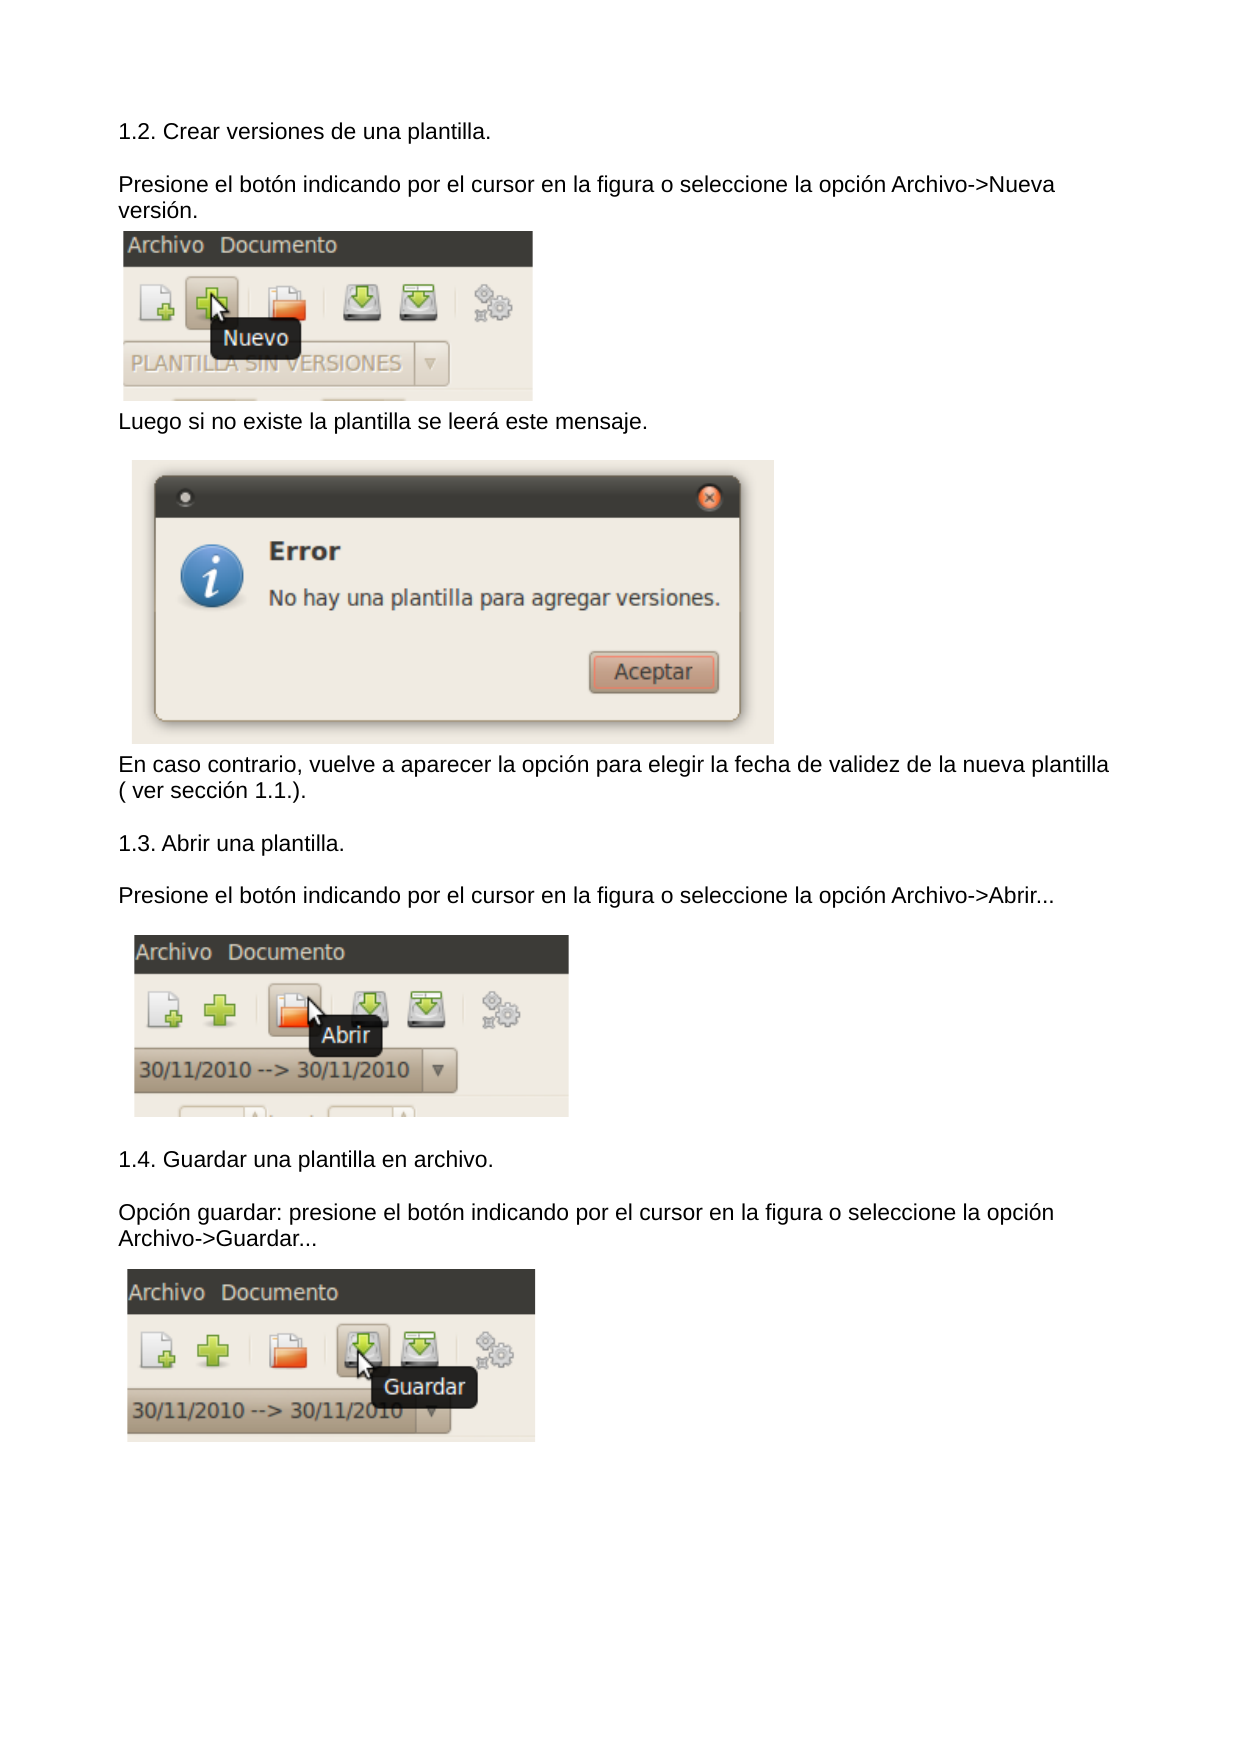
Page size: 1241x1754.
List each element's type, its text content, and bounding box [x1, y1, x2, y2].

text Luego si no existe la plantilla se leerá este mensaje. [118, 408, 1122, 434]
picture [134, 935, 569, 1117]
text Opción guardar: presione el botón indicando por el cursor en la figura o seleccione la opción Archivo->Guardar... [118, 1199, 1122, 1251]
text 1.2. Crear versiones de una plantilla. [118, 118, 1122, 144]
picture [131, 460, 774, 744]
text Presione el botón indicando por el cursor en la figura o seleccione la opción Archivo->Abrir... [118, 882, 1122, 909]
picture [123, 231, 533, 401]
text 1.4. Guardar una plantilla en archivo. [118, 1146, 1122, 1172]
text Presione el botón indicando por el cursor en la figura o seleccione la opción Archivo->Nueva versión. [118, 171, 1122, 223]
text En caso contrario, vuelve a aparecer la opción para elegir la fecha de validez de la nueva plantilla ( ver sección 1.1.). [118, 751, 1122, 803]
text 1.3. Abrir una plantilla. [118, 830, 1122, 856]
picture [127, 1269, 536, 1442]
